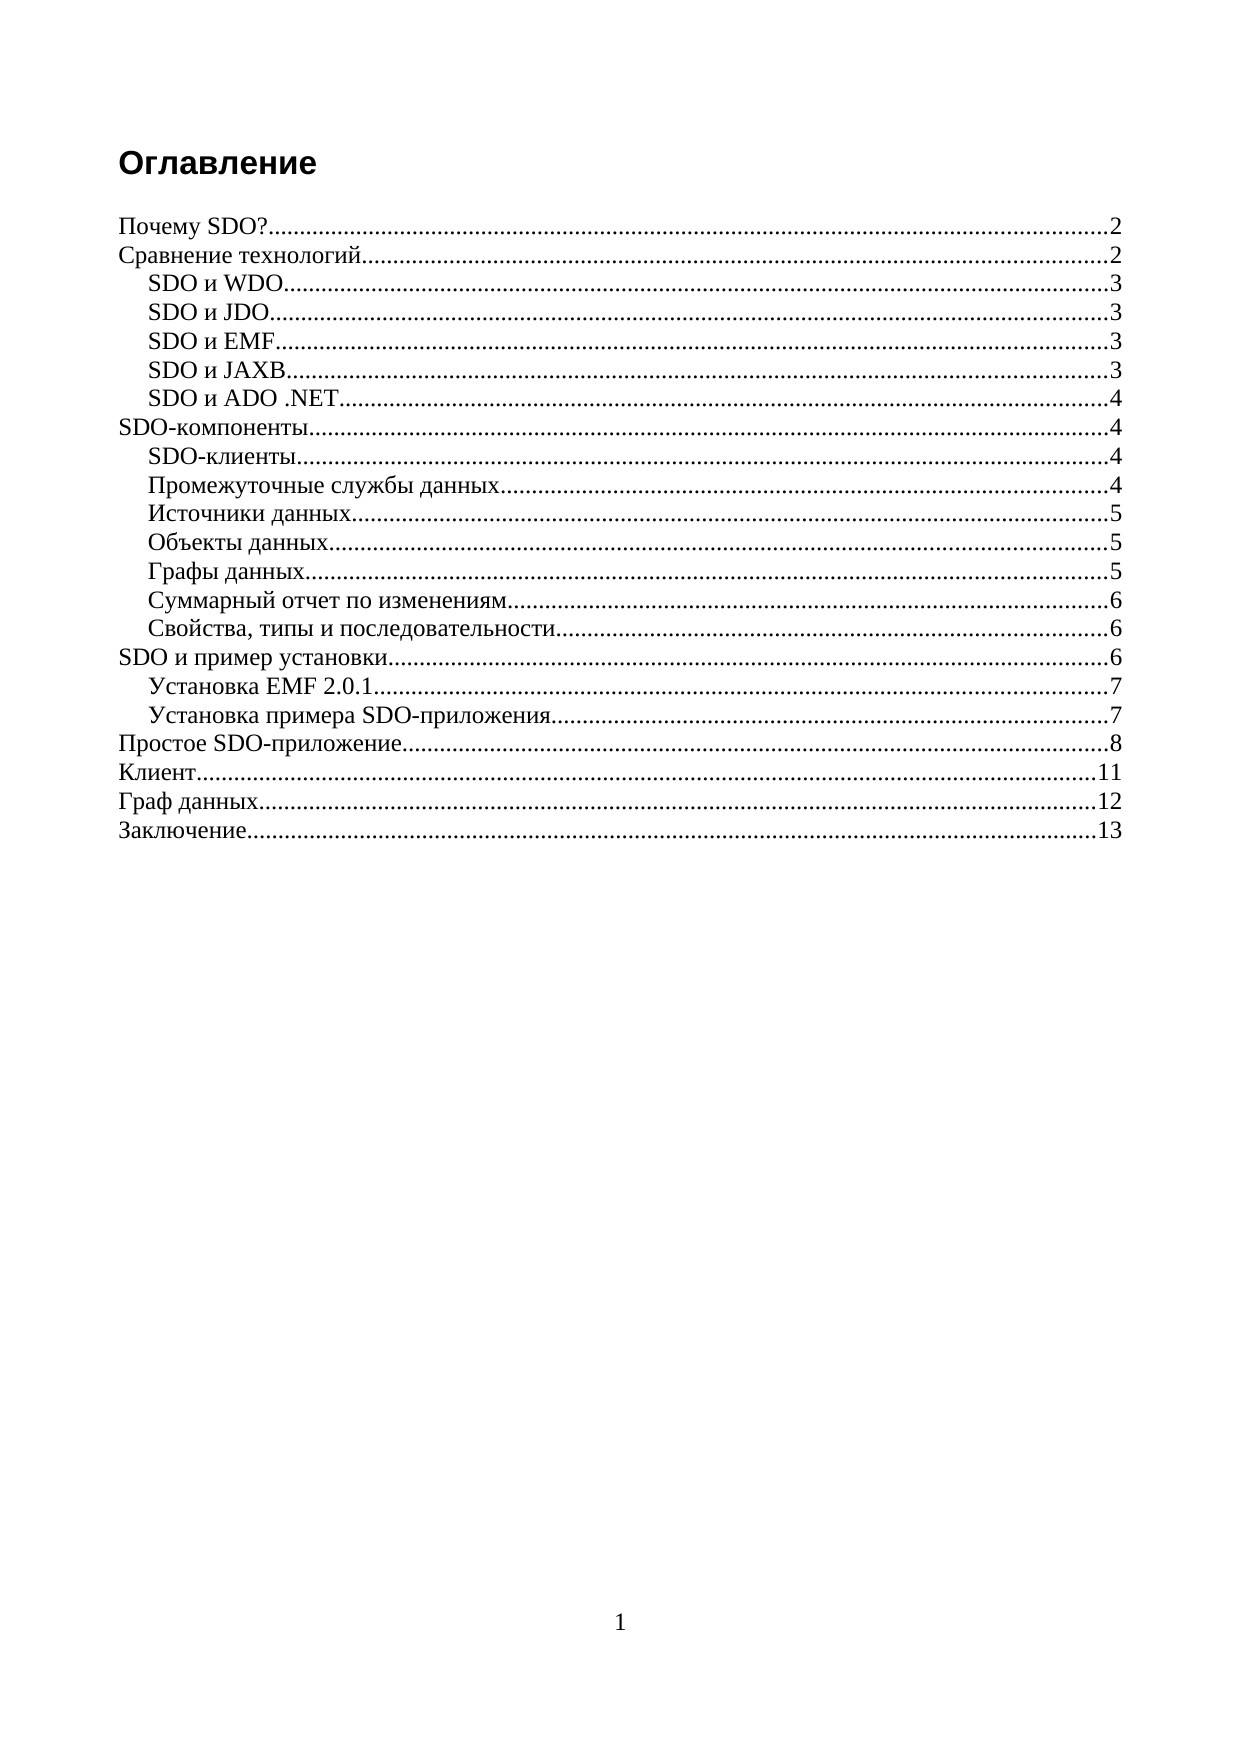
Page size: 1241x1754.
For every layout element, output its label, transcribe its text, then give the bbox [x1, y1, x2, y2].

text Суммарный отчет по изменениям 6 [148, 585, 1122, 613]
text Объекты данных 5 [148, 527, 1122, 556]
text SDO и JDO 3 [148, 297, 1122, 326]
text Сравнение технологий 2 [118, 240, 1122, 268]
text Промежуточные службы данных 4 [148, 470, 1122, 498]
text Простое SDO-приложение 8 [118, 728, 1122, 757]
text Клиент 11 [118, 757, 1122, 786]
text SDO-компоненты 4 [118, 412, 1122, 441]
text Установка EMF 2.0.1 7 [148, 671, 1122, 700]
text SDO и пример установки 6 [118, 642, 1122, 671]
text SDO и EMF 3 [148, 326, 1122, 355]
subtitle Оглавление [118, 143, 1122, 182]
text SDO и JAXB 3 [148, 355, 1122, 383]
text Граф данных 12 [118, 786, 1122, 815]
text Заключение 13 [118, 815, 1122, 843]
text SDO и ADO .NET 4 [148, 383, 1122, 412]
text Установка примера SDO-приложения 7 [148, 700, 1122, 728]
text Почему SDO? 2 [118, 211, 1122, 240]
text SDO и WDO 3 [148, 268, 1122, 297]
text SDO-клиенты 4 [148, 441, 1122, 470]
text Свойства, типы и последовательности 6 [148, 613, 1122, 642]
text Источники данных 5 [148, 498, 1122, 527]
text Графы данных 5 [148, 556, 1122, 585]
